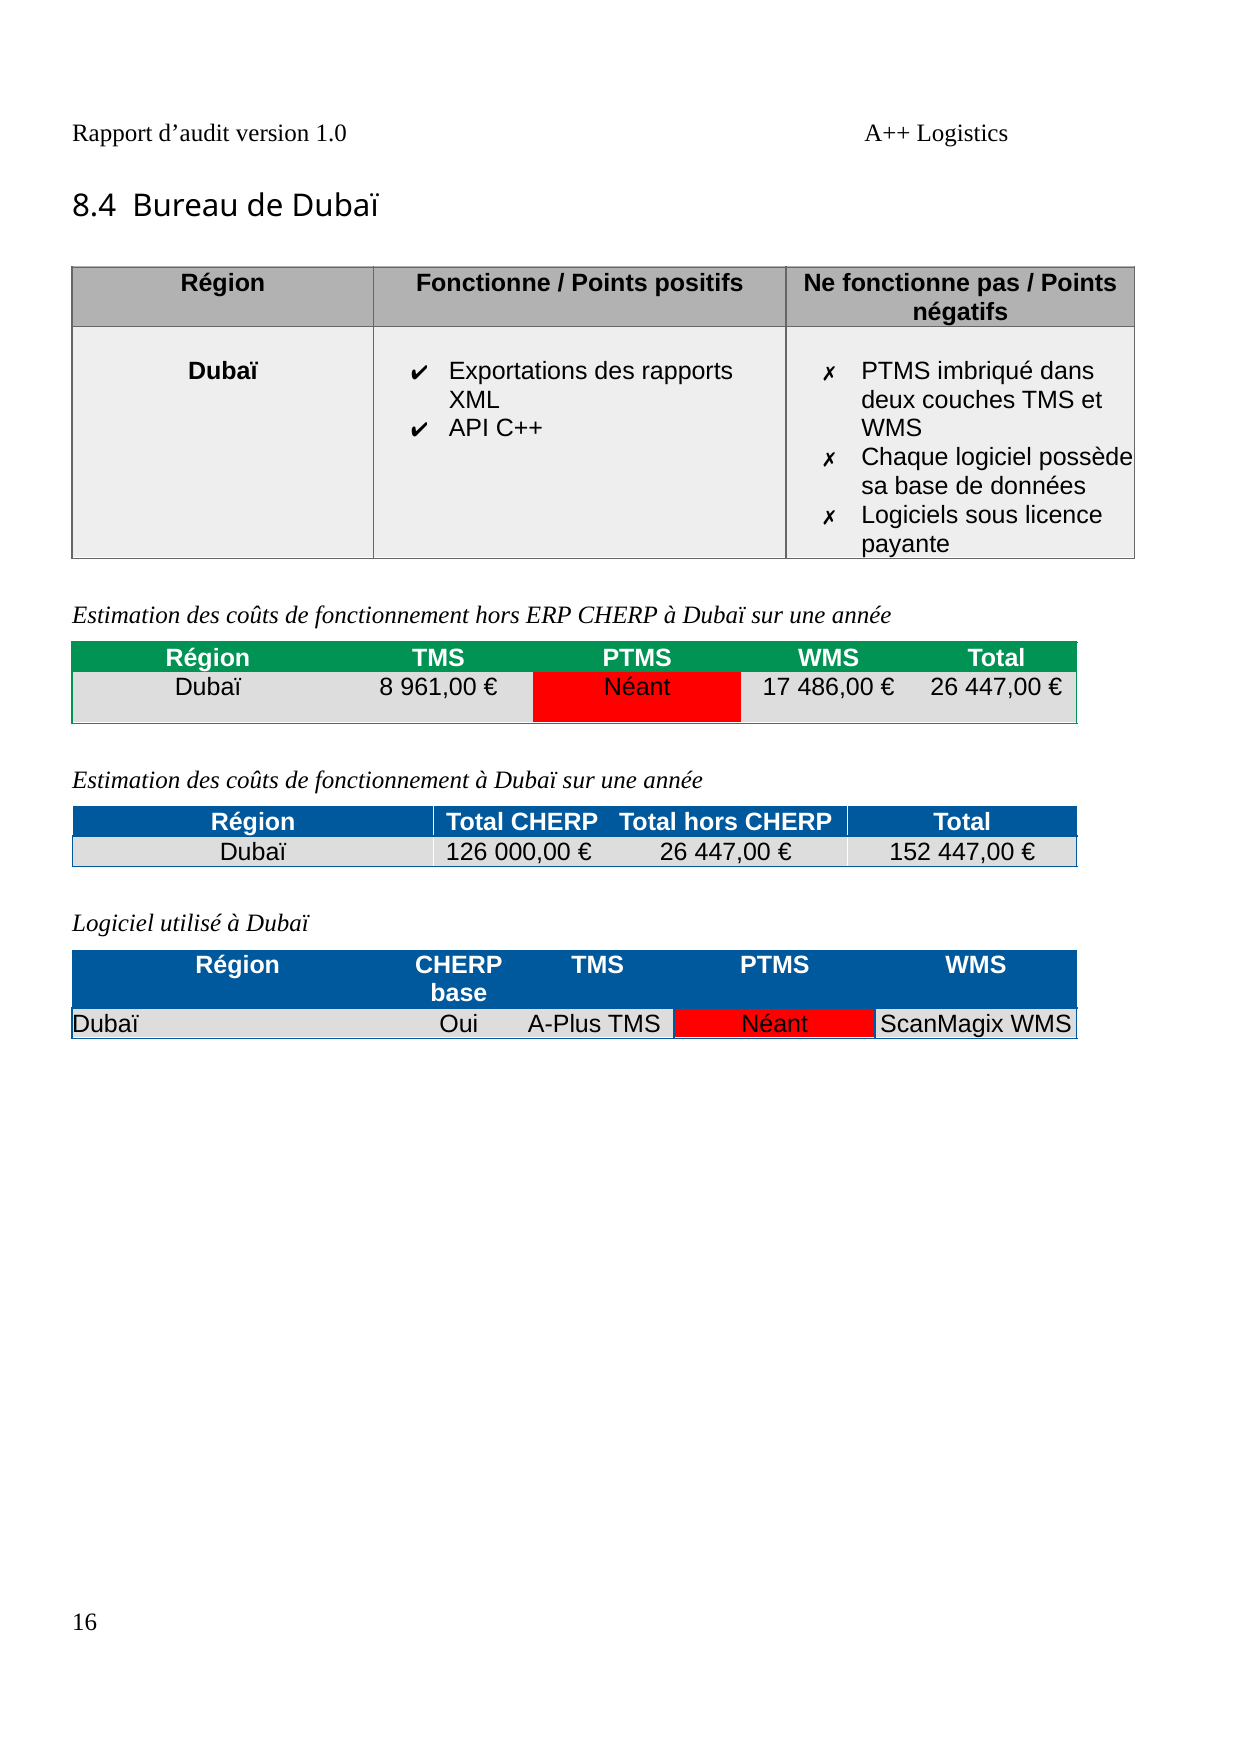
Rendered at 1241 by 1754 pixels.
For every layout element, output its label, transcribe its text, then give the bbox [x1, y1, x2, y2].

table_header CHERP base [403, 950, 514, 1007]
table_cell Exportations des rapports XML API C++ [374, 327, 785, 557]
table_header Total CHERP [434, 806, 604, 835]
table_cell A-Plus TMS [514, 1009, 673, 1037]
text Logiciel utilisé à Dubaï [72, 908, 1123, 937]
table_header Région [73, 268, 373, 326]
table_cell Dubaï [73, 672, 344, 722]
table_header WMS [741, 643, 916, 672]
table_cell 17 486,00 € [741, 672, 916, 722]
table_cell Néant [675, 1009, 874, 1037]
table_header TMS [344, 643, 533, 672]
table_cell Dubaï [73, 837, 433, 866]
table_header Fonctionne / Points positifs [374, 268, 785, 326]
table_cell Dubaï [73, 1009, 403, 1037]
table_header PTMS [533, 643, 741, 672]
table_cell 26 447,00 € [916, 672, 1076, 722]
subtitle 8.4 Bureau de Dubaï [72, 183, 1123, 225]
table_header WMS [875, 950, 1077, 1007]
table_header Total hors CHERP [604, 806, 847, 835]
table_header TMS [514, 950, 674, 1007]
text Estimation des coûts de fonctionnement à Dubaï sur une année [72, 765, 1123, 794]
table_cell Néant [533, 672, 741, 722]
table_header Ne fonctionne pas / Points négatifs [787, 268, 1134, 326]
table_header Région [73, 806, 433, 835]
table_cell ScanMagix WMS [876, 1009, 1076, 1037]
text Estimation des coûts de fonctionnement hors ERP CHERP à Dubaï sur une année [72, 600, 1123, 629]
table_cell Dubaï [73, 327, 373, 557]
table_cell Oui [403, 1009, 514, 1037]
table_cell 152 447,00 € [848, 837, 1076, 866]
table_cell 26 447,00 € [604, 837, 847, 866]
table_cell 126 000,00 € [434, 837, 604, 866]
table_cell 8 961,00 € [344, 672, 533, 722]
table_header Total [848, 806, 1077, 835]
table_header Région [72, 950, 403, 1007]
table_header Total [916, 643, 1076, 672]
table_header Région [73, 643, 344, 672]
table_header PTMS [674, 950, 875, 1007]
table_cell PTMS imbriqué dans deux couches TMS et WMS Chaque logiciel possède sa base de données Logiciels sous licence payante [787, 327, 1134, 557]
